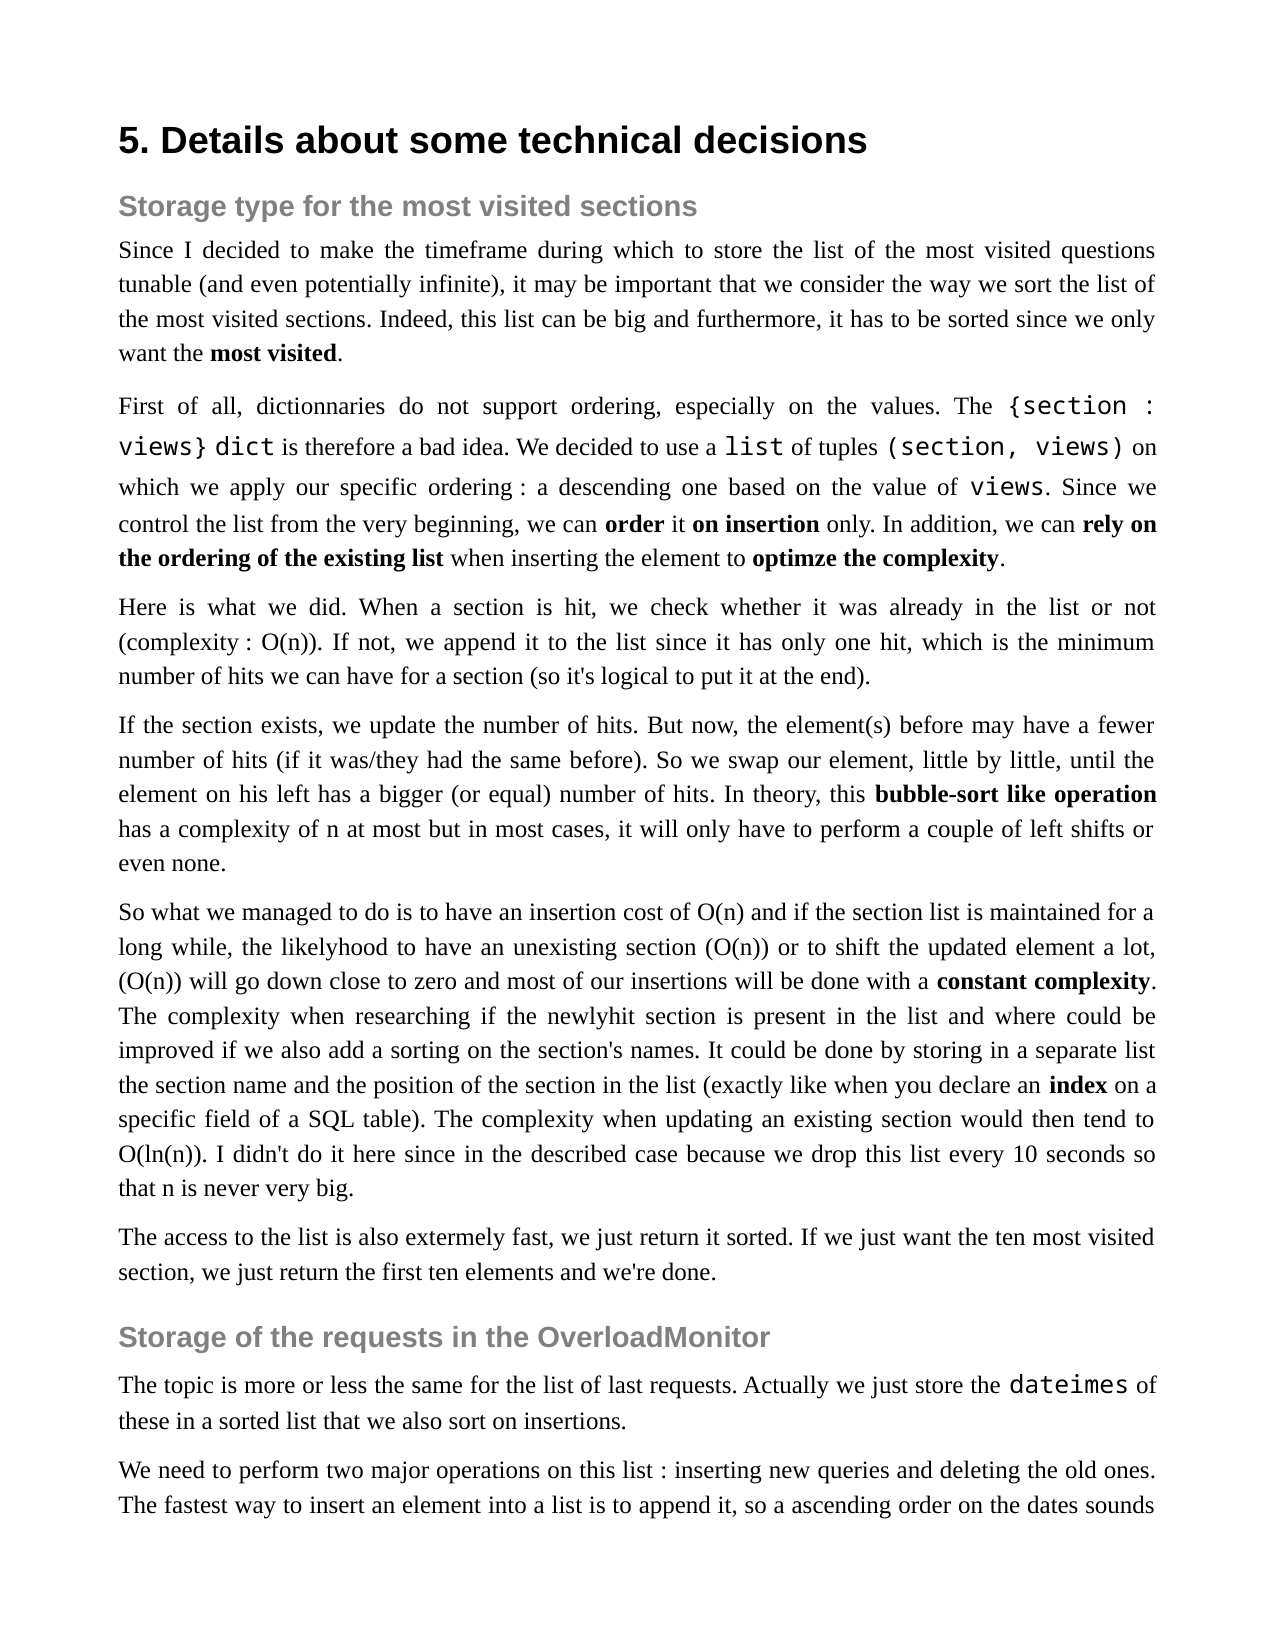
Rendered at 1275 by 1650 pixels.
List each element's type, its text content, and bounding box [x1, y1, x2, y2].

text Here is what we did. When a section is hit, we check whether it was already in the list or not (complexity : O(n)). If not, we append it to the list since it has only one hit, which is the minimum number of hits we can have for a section (so it's logical to put it at the end). [118, 592, 1157, 690]
text So what we managed to do is to have an insertion cost of O(n) and if the section list is maintained for a long while, the likelyhood to have an unexisting section (O(n)) or to shift the updated element a lot, (O(n)) will go down close to zero and most of our insertions will be done with a constant complexity. The complexity when researching if the newlyhit section is present in the list and where could be improved if we also add a sorting on the section's names. It could be done by storing in a separate list the section name and the position of the section in the list (exactly like when you declare an index on a specific field of a SQL table). The complexity when updating an existing section would then tend to O(ln(n)). I didn't do it here since in the described case because we drop this list every 10 seconds so that n is never very big. [118, 897, 1157, 1202]
text The topic is more or less the same for the list of last requests. Actually we just store the dateimes of these in a sorted list that we also sort on insertions. [118, 1366, 1157, 1435]
text Since I decided to make the timeframe during which to store the list of the most visited questions tunable (and even potentially infinite), it may be important that we consider the way we sort the list of the most visited sections. Indeed, this list can be big and furthermore, it has to be sorted since we only want the most visited. [118, 235, 1157, 367]
subtitle Storage type for the most visited sections [118, 189, 1157, 222]
text We need to perform two major operations on this list : inserting new queries and deleting the old ones. The fastest way to insert an element into a list is to append it, so a ascending order on the dates sounds [118, 1455, 1157, 1518]
text First of all, dictionnaries do not support ordering, especially on the values. The {section : views} dict is therefore a bad idea. We decided to use a list of tuples (section, views) on which we apply our specific ordering : a descending one based on the value of views. Since we control the list from the very beginning, we can order it on insertion only. In addition, we can rely on the ordering of the existing list when inserting the element to optimze the complexity. [118, 387, 1157, 572]
text If the section exists, we update the number of hits. But now, the element(s) before may have a fewer number of hits (if it was/they had the same before). So we swap our element, little by little, until the element on his left has a bigger (or equal) number of hits. In theory, this bubble-sort like operation has a complexity of n at most but in most cases, it will only have to perform a couple of left shifts or even none. [118, 710, 1157, 877]
subtitle 5. Details about some technical decisions [118, 118, 1157, 162]
subtitle Storage of the requests in the OverloadMonitor [118, 1320, 1157, 1354]
text The access to the list is also extermely fast, we just return it sorted. If we just want the ten most visited section, we just return the first ten elements and we're done. [118, 1222, 1157, 1286]
